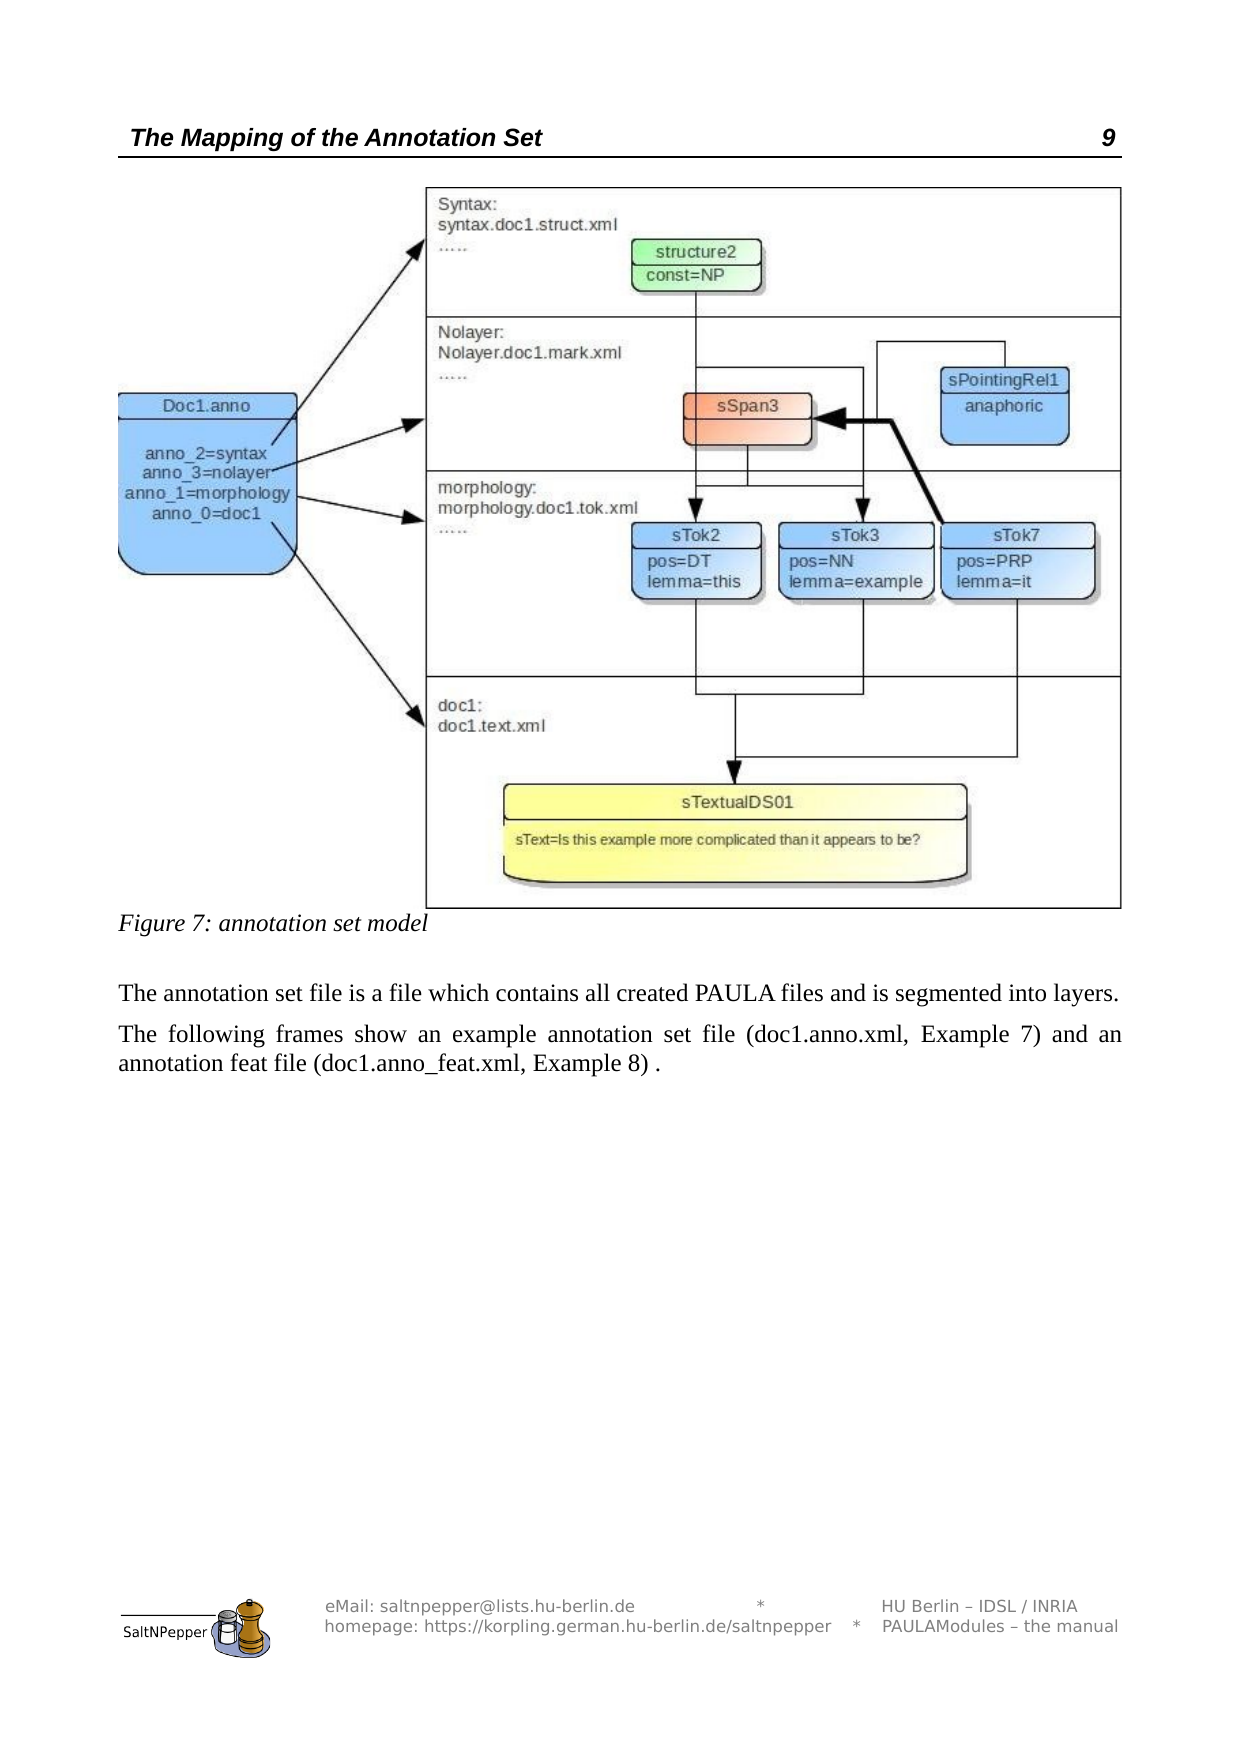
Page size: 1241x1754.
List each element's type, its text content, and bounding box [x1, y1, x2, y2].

picture [120, 1598, 270, 1658]
picture [118, 187, 1123, 909]
text The following frames show an example annotation set file (doc1.anno.xml, Example 7) and an annotation feat file (doc1.anno_feat.xml, Example 8) . [118, 1019, 1122, 1077]
text Figure 7: annotation set model [118, 909, 1122, 937]
text The annotation set file is a file which contains all created PAULA files and is segmented into layers. [118, 978, 1122, 1007]
